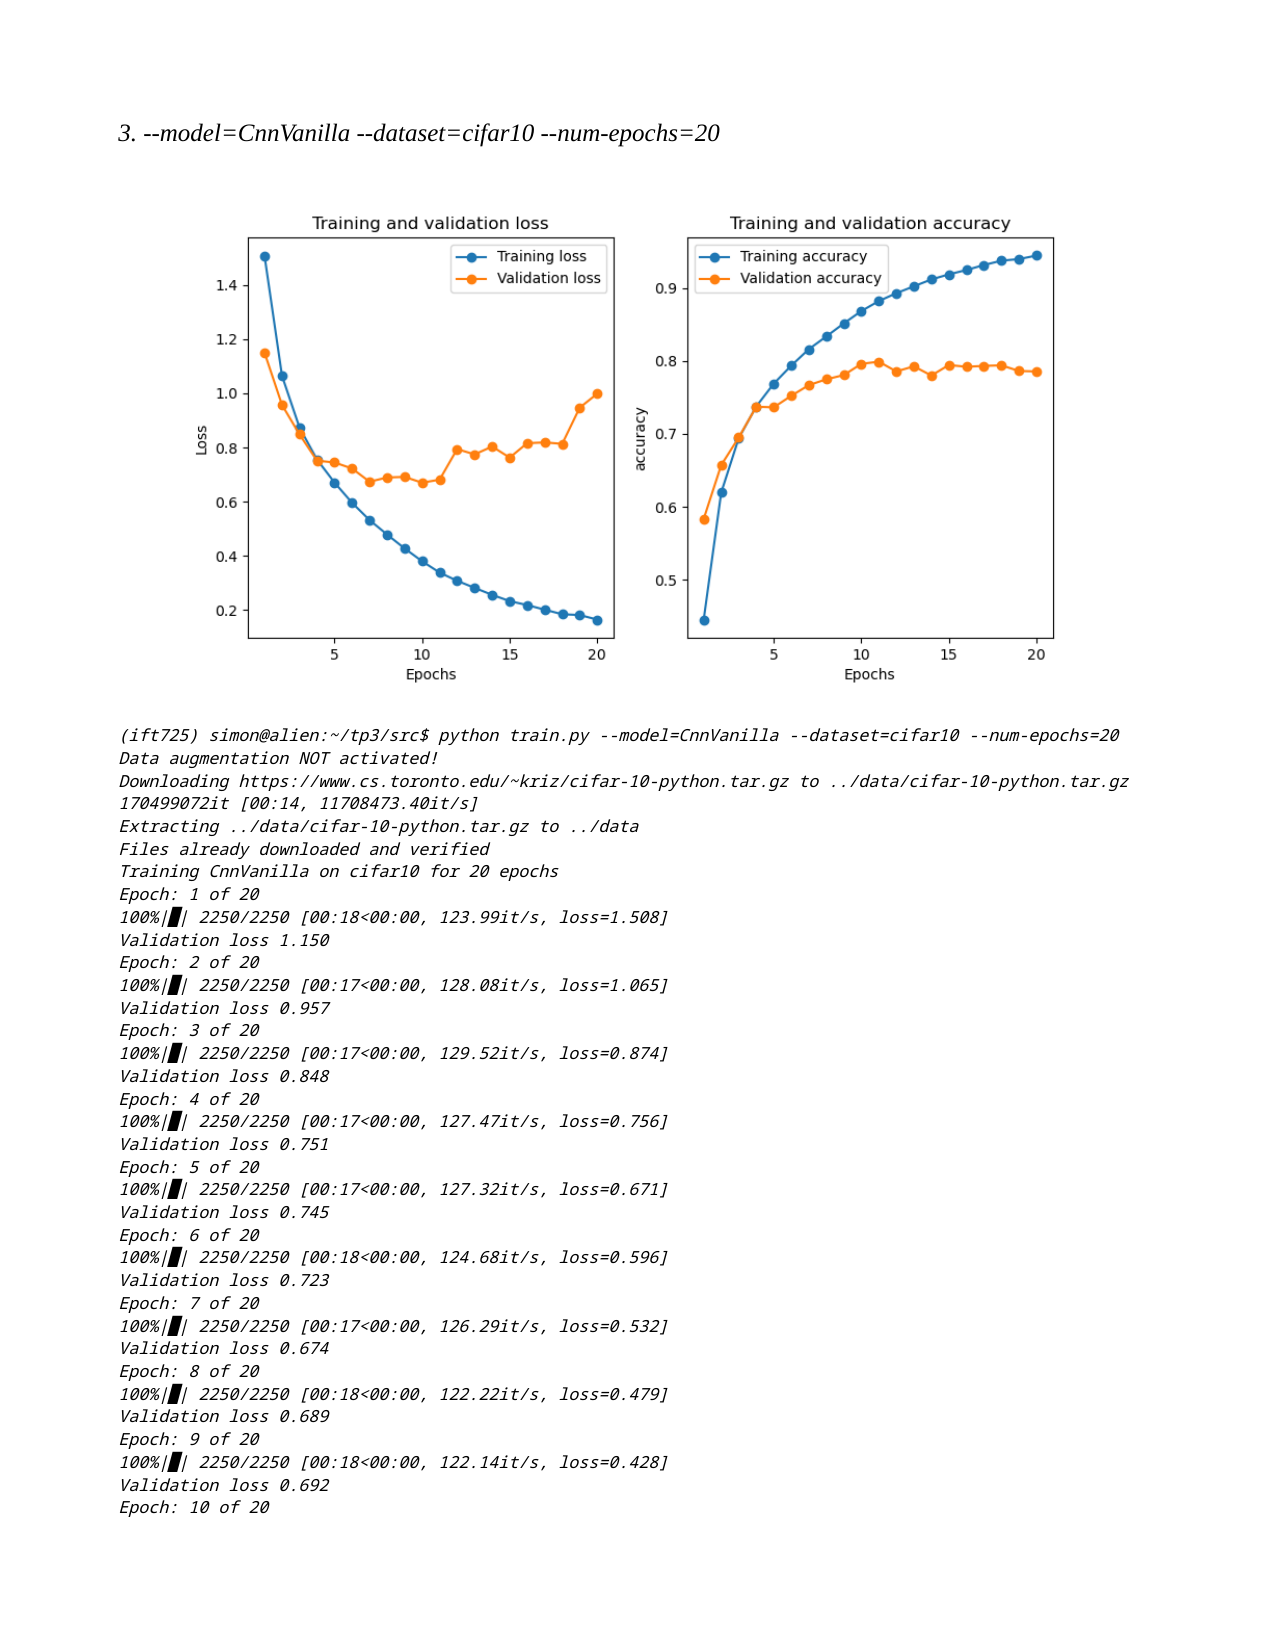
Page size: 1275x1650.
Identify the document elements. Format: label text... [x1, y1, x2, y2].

text Extracting ../data/cifar-10-python.tar.gz to ../data [118, 814, 1157, 837]
text 100%|█| 2250/2250 [00:17<00:00, 128.08it/s, loss=1.065] [118, 973, 1157, 996]
text Validation loss 0.751 [118, 1132, 1157, 1155]
text 100%|█| 2250/2250 [00:18<00:00, 122.14it/s, loss=0.428] [118, 1450, 1157, 1473]
text Epoch: 7 of 20 [118, 1291, 1157, 1314]
text Training CnnVanilla on cifar10 for 20 epochs [118, 860, 1157, 883]
text Epoch: 8 of 20 [118, 1359, 1157, 1382]
text Epoch: 6 of 20 [118, 1223, 1157, 1246]
text 100%|█| 2250/2250 [00:17<00:00, 129.52it/s, loss=0.874] [118, 1042, 1157, 1064]
text Epoch: 1 of 20 [118, 883, 1157, 905]
text Epoch: 10 of 20 [118, 1496, 1157, 1518]
text Validation loss 0.957 [118, 996, 1157, 1019]
text Downloading https://www.cs.toronto.edu/~kriz/cifar-10-python.tar.gz to ../data/cifar-10-python.tar.gz [118, 769, 1157, 792]
text Validation loss 0.723 [118, 1269, 1157, 1291]
text 100%|█| 2250/2250 [00:18<00:00, 124.68it/s, loss=0.596] [118, 1246, 1157, 1269]
text 3. --model=CnnVanilla --dataset=cifar10 --num-epochs=20 [118, 118, 1157, 147]
text Validation loss 0.689 [118, 1405, 1157, 1428]
text 100%|█| 2250/2250 [00:18<00:00, 123.99it/s, loss=1.508] [118, 905, 1157, 928]
text 100%|█| 2250/2250 [00:18<00:00, 122.22it/s, loss=0.479] [118, 1382, 1157, 1405]
text Validation loss 0.692 [118, 1473, 1157, 1496]
text Epoch: 2 of 20 [118, 951, 1157, 973]
picture [118, 175, 1157, 695]
text Epoch: 4 of 20 [118, 1087, 1157, 1110]
text (ift725) simon@alien:~/tp3/src$ python train.py --model=CnnVanilla --dataset=cifar10 --num-epochs=20 [118, 724, 1157, 746]
text 170499072it [00:14, 11708473.40it/s] [118, 792, 1157, 814]
text Validation loss 1.150 [118, 928, 1157, 951]
text 100%|█| 2250/2250 [00:17<00:00, 127.32it/s, loss=0.671] [118, 1178, 1157, 1201]
text 100%|█| 2250/2250 [00:17<00:00, 126.29it/s, loss=0.532] [118, 1314, 1157, 1337]
text Data augmentation NOT activated! [118, 746, 1157, 769]
text Epoch: 3 of 20 [118, 1019, 1157, 1042]
text Epoch: 9 of 20 [118, 1428, 1157, 1450]
text Validation loss 0.674 [118, 1337, 1157, 1359]
text Validation loss 0.848 [118, 1064, 1157, 1087]
text 100%|█| 2250/2250 [00:17<00:00, 127.47it/s, loss=0.756] [118, 1110, 1157, 1132]
text Validation loss 0.745 [118, 1201, 1157, 1223]
text Files already downloaded and verified [118, 837, 1157, 860]
text Epoch: 5 of 20 [118, 1155, 1157, 1178]
